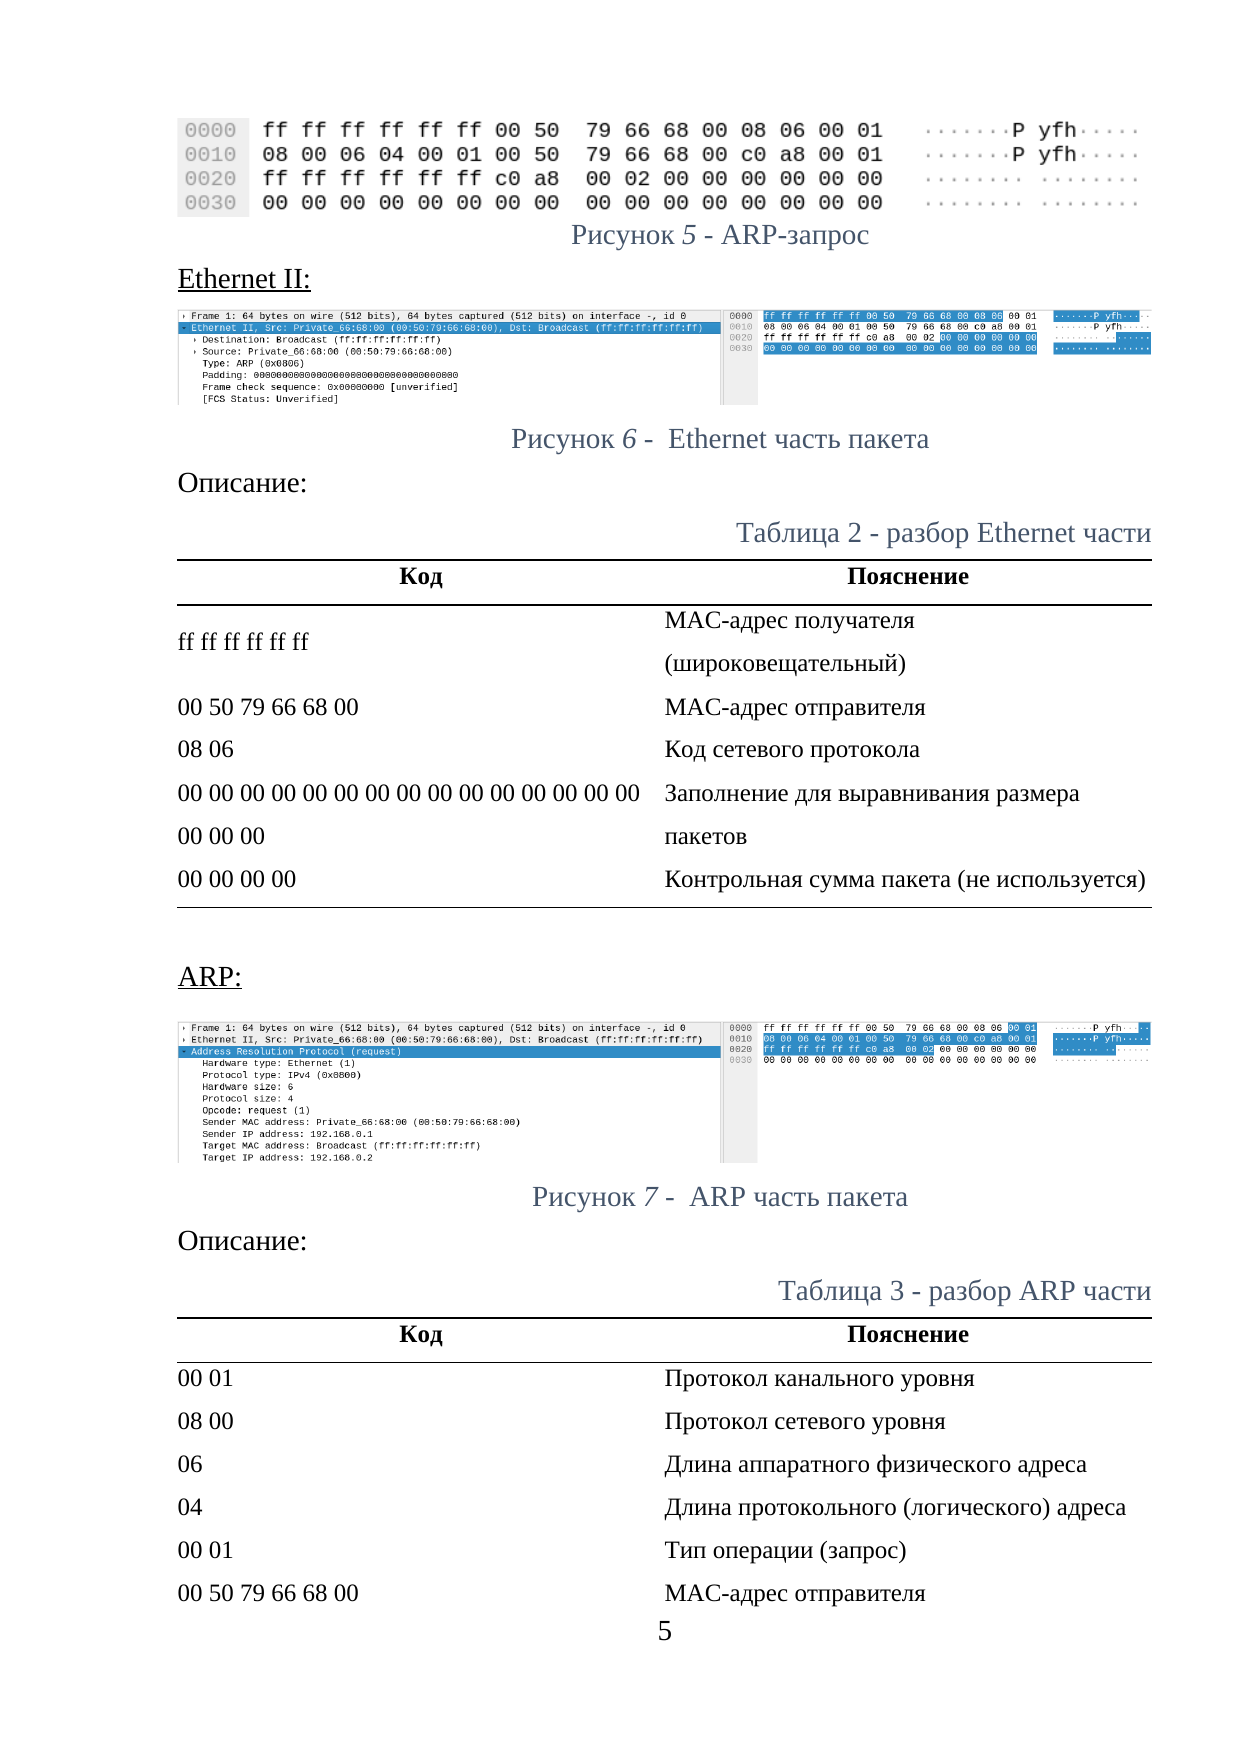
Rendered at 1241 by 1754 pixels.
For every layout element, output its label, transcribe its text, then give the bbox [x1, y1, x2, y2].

text Описание: [177, 1223, 1152, 1256]
table_header Код [177, 561, 664, 604]
table_header Пояснение [664, 1319, 1152, 1362]
table_cell 04 [177, 1493, 664, 1535]
table_cell Код сетевого протокола [664, 735, 1152, 778]
table_cell Заполнение для выравнивания размера пакетов [664, 778, 1152, 864]
picture [177, 309, 1152, 405]
table_cell Тип операции (запрос) [664, 1535, 1152, 1578]
table_cell Длина аппаратного физического адреса [664, 1449, 1152, 1492]
table_cell Длина протокольного (логического) адреса [664, 1493, 1152, 1535]
table_cell 00 50 79 66 68 00 [177, 1579, 664, 1607]
list Рисунок 7 - ARP часть пакета [251, 1163, 1152, 1212]
table_cell ff ff ff ff ff ff [177, 606, 664, 692]
text Таблица 3 - разбор ARP части [177, 1273, 1152, 1307]
table_cell 00 01 [177, 1535, 664, 1578]
text Ethernet II: [177, 261, 1152, 294]
picture [177, 118, 1152, 217]
table_cell 06 [177, 1449, 664, 1492]
text Описание: [177, 465, 1152, 498]
table_cell 00 00 00 00 00 00 00 00 00 00 00 00 00 00 00 00 00 00 [177, 778, 664, 864]
table_cell 08 00 [177, 1406, 664, 1449]
table_cell 00 00 00 00 [177, 864, 664, 907]
table_cell MAC-адрес отправителя [664, 1579, 1152, 1607]
table_cell 00 50 79 66 68 00 [177, 692, 664, 734]
text ARP: [177, 959, 1152, 992]
table_cell 08 06 [177, 735, 664, 778]
table_cell Протокол канального уровня [664, 1363, 1152, 1406]
table_cell Контрольная сумма пакета (не используется) [664, 864, 1152, 907]
table_cell 00 01 [177, 1363, 664, 1406]
table_header Код [177, 1319, 664, 1362]
picture [177, 1021, 1152, 1163]
text Таблица 2 - разбор Ethernet части [177, 515, 1152, 549]
table_header Пояснение [664, 561, 1152, 604]
list Рисунок 5 - ARP-запрос [251, 217, 1152, 251]
list Рисунок 6 - Ethernet часть пакета [251, 405, 1152, 454]
table_cell Протокол сетевого уровня [664, 1406, 1152, 1449]
list [251, 1009, 1152, 1021]
table_cell MAC-адрес отправителя [664, 692, 1152, 734]
table_cell MAC-адрес получателя (широковещательный) [664, 606, 1152, 692]
